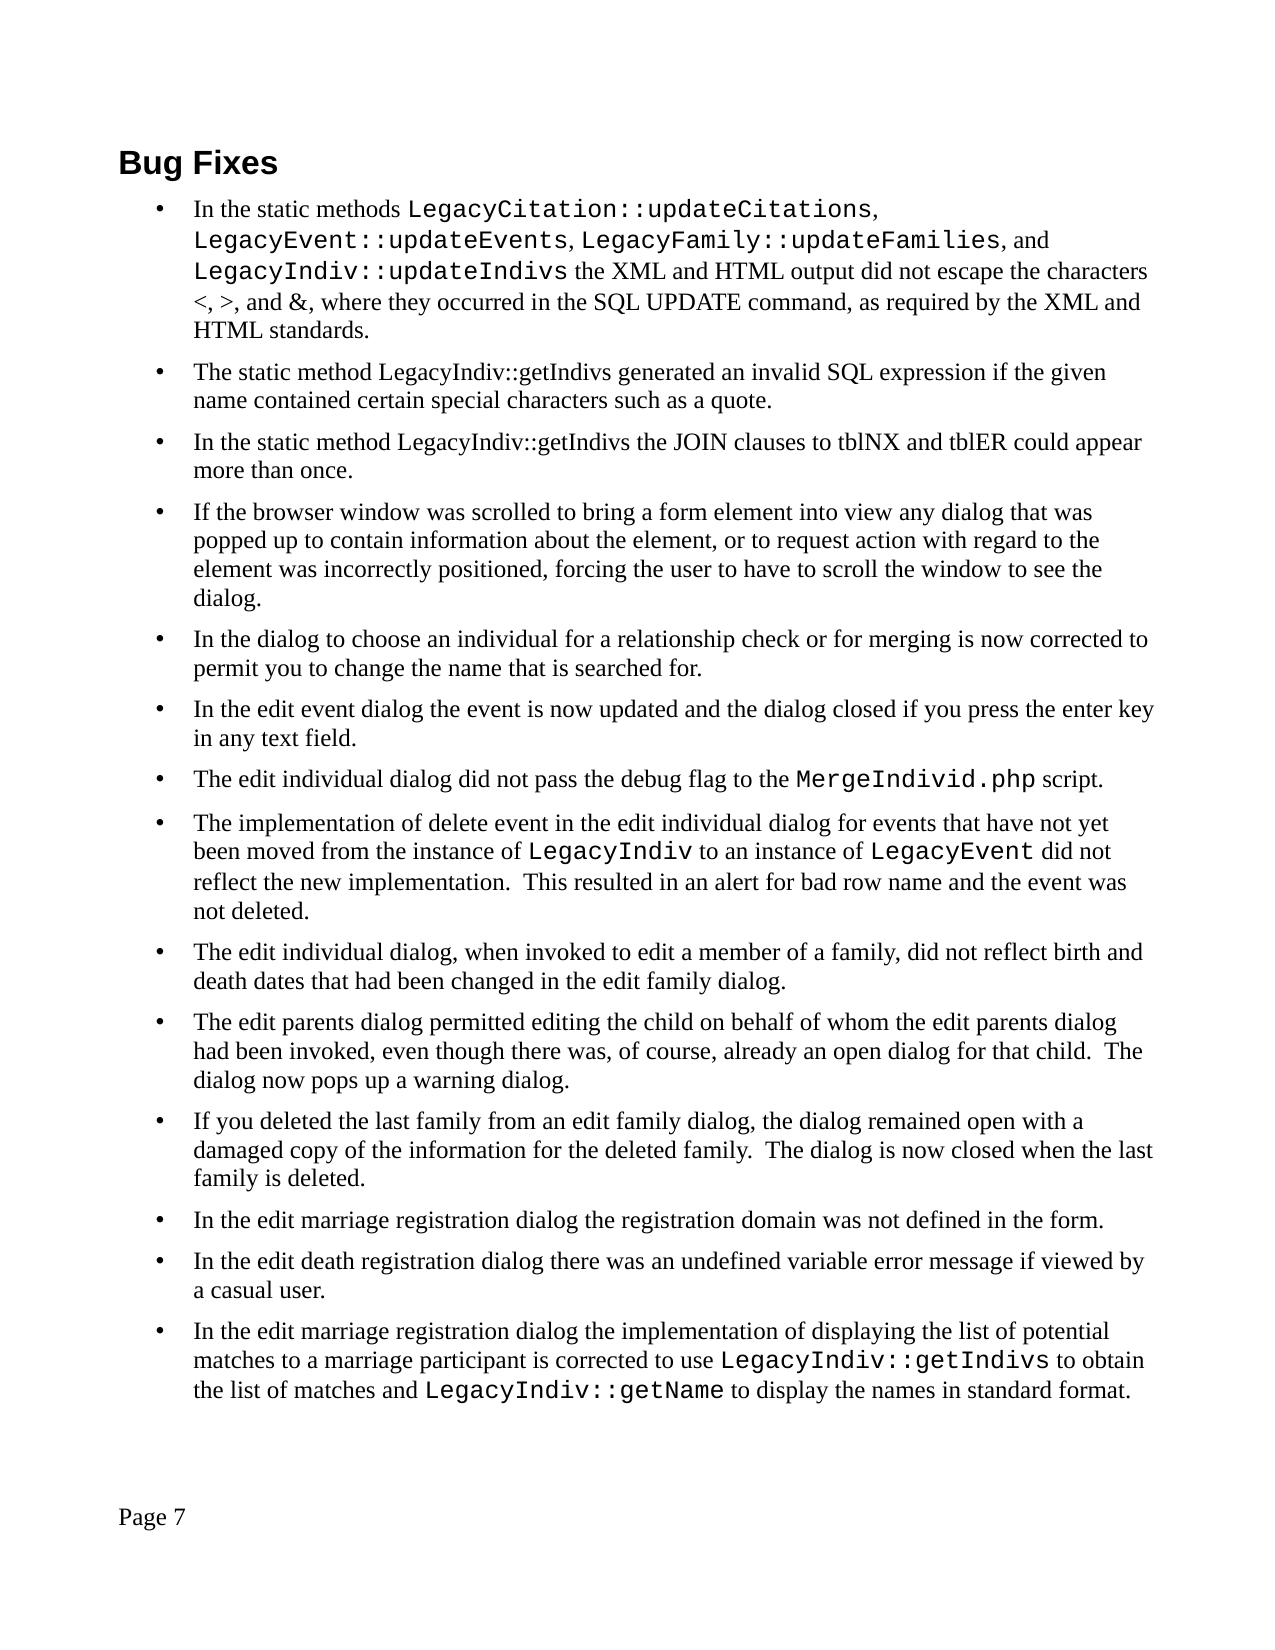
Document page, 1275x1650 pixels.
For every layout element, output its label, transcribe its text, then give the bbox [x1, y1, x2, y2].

list In the edit marriage registration dialog the registration domain was not defined in the form. [156, 1205, 1157, 1233]
list The static method LegacyIndiv::getIndivs generated an invalid SQL expression if the given name contained certain special characters such as a quote. [156, 357, 1157, 414]
list If you deleted the last family from an edit family dialog, the dialog remained open with a damaged copy of the information for the deleted family. The dialog is now closed when the last family is deleted. [156, 1106, 1157, 1192]
list The edit parents dialog permitted editing the child on behalf of whom the edit parents dialog had been invoked, even though there was, of course, already an open dialog for that child. The dialog now pops up a warning dialog. [156, 1007, 1157, 1093]
subtitle Bug Fixes [118, 143, 1157, 182]
list In the edit event dialog the event is now updated and the dialog closed if you press the enter key in any text field. [156, 694, 1157, 752]
list In the edit death registration dialog there was an undefined variable error message if viewed by a casual user. [156, 1246, 1157, 1303]
list The edit individual dialog, when invoked to edit a member of a family, did not reflect birth and death dates that had been changed in the edit family dialog. [156, 937, 1157, 995]
list In the static method LegacyIndiv::getIndivs the JOIN clauses to tblNX and tblER could appear more than once. [156, 427, 1157, 484]
list The implementation of delete event in the edit individual dialog for events that have not yet been moved from the instance of LegacyIndiv to an instance of LegacyEvent did not reflect the new implementation. This resulted in an alert for bad row name and the event was not deleted. [156, 808, 1157, 925]
list The edit individual dialog did not pass the debug flag to the MergeIndivid.php script. [156, 764, 1157, 795]
list In the edit marriage registration dialog the implementation of displaying the list of potential matches to a marriage participant is corrected to use LegacyIndiv::getIndivs to obtain the list of matches and LegacyIndiv::getName to display the names in standard format. [156, 1316, 1157, 1406]
list In the dialog to choose an individual for a relationship check or for merging is now corrected to permit you to change the name that is searched for. [156, 624, 1157, 682]
list If the browser window was scrolled to bring a form element into view any dialog that was popped up to contain information about the element, or to request action with regard to the element was incorrectly positioned, forcing the user to have to scroll the window to see the dialog. [156, 497, 1157, 612]
list In the static methods LegacyCitation::updateCitations, LegacyEvent::updateEvents, LegacyFamily::updateFamilies, and LegacyIndiv::updateIndivs the XML and HTML output did not escape the characters <, >, and &, where they occurred in the SQL UPDATE command, as required by the XML and HTML standards. [156, 194, 1157, 344]
